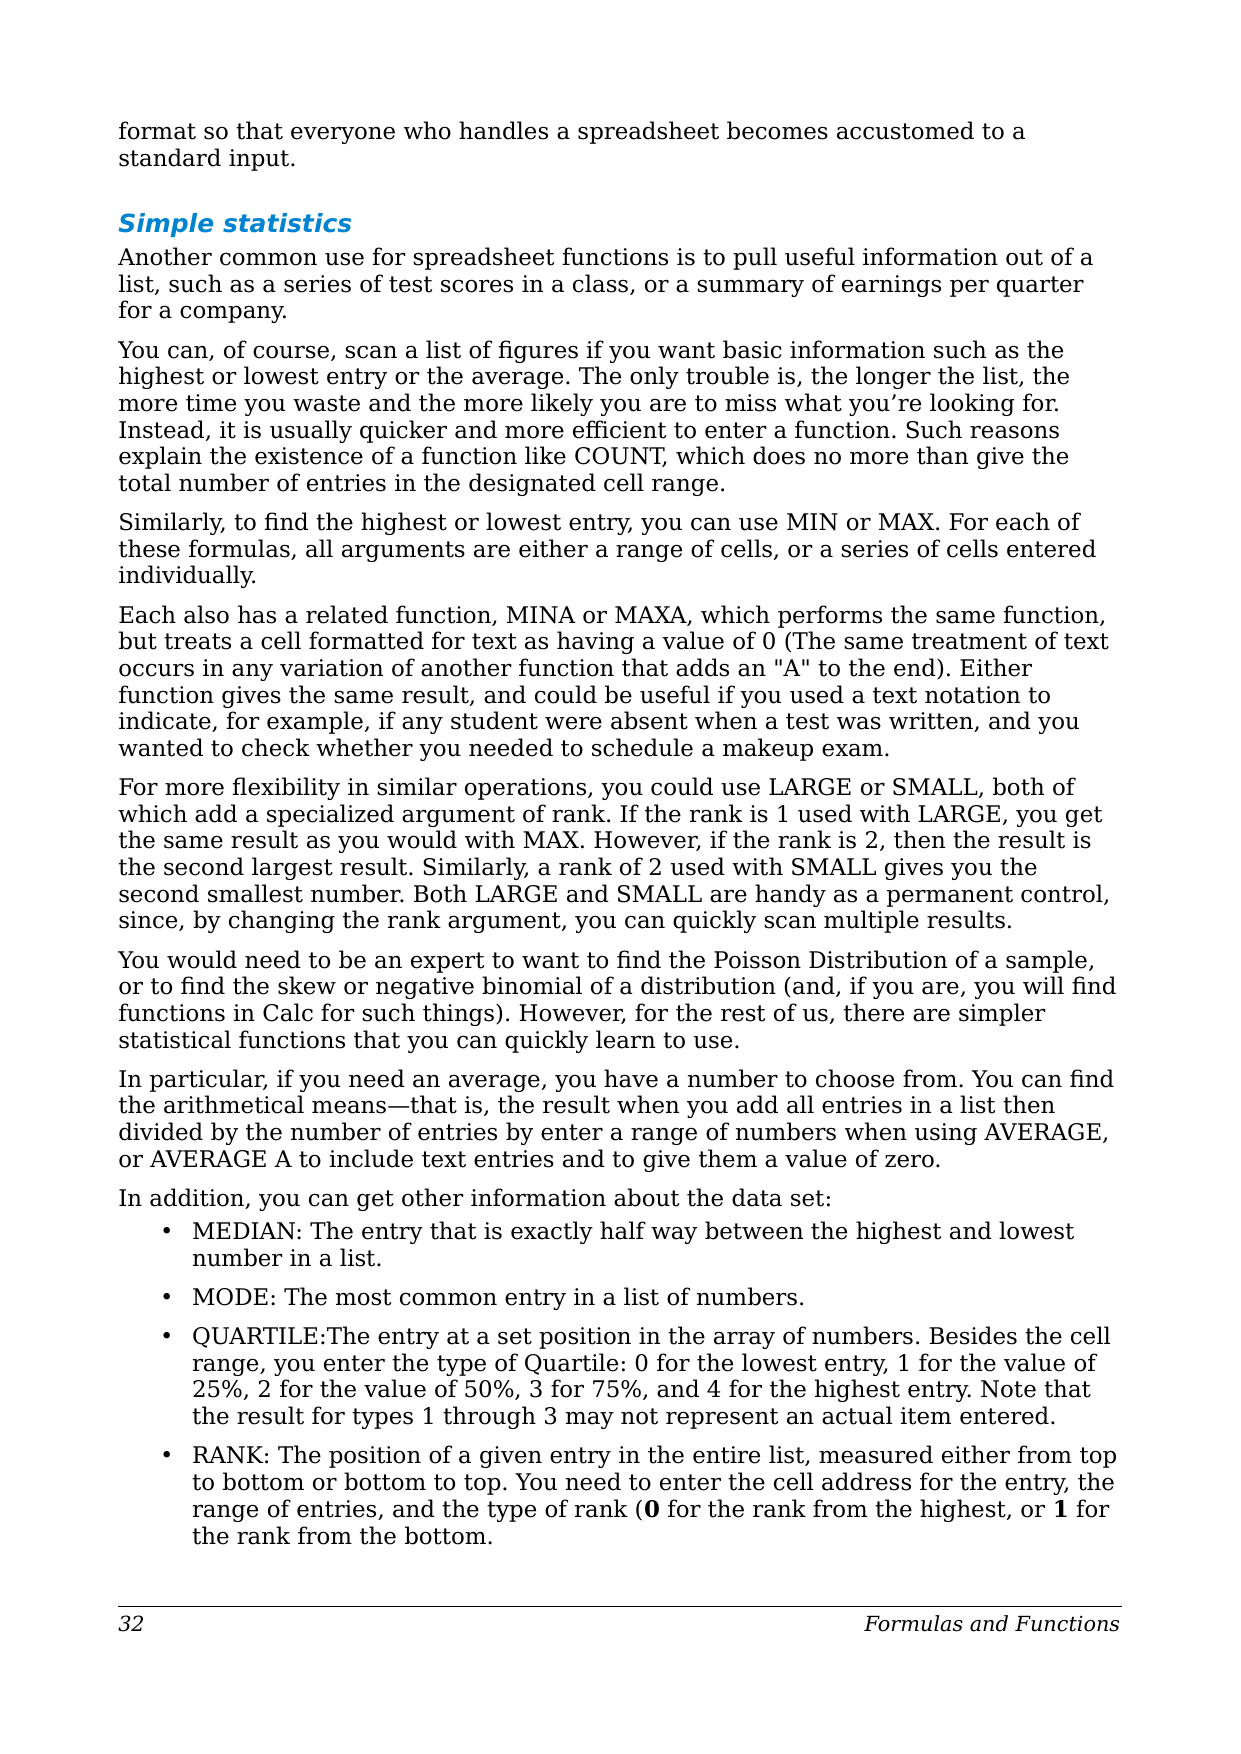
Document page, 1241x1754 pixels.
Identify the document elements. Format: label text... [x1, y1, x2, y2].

text format so that everyone who handles a spreadsheet becomes accustomed to a standard input. [118, 118, 1122, 171]
list MODE: The most common entry in a list of numbers. [162, 1284, 1122, 1311]
subtitle Simple statistics [118, 209, 1122, 238]
list In addition, you can get other information about the data set: [118, 1185, 1122, 1212]
list MEDIAN: The entry that is exactly half way between the highest and lowest number in a list. [162, 1218, 1122, 1272]
text In particular, if you need an average, you have a number to choose from. You can find the arithmetical means—that is, the result when you add all entries in a list then divided by the number of entries by enter a range of numbers when using AVERAGE, or AVERAGE A to include text entries and to give them a value of zero. [118, 1066, 1122, 1173]
text Each also has a related function, MINA or MAXA, which performs the same function, but treats a cell formatted for text as having a value of 0 (The same treatment of text occurs in any variation of another function that adds an "A" to the end). Either function gives the same result, and could be useful if you used a text notation to indicate, for example, if any student were absent when a test was written, and you wanted to check whether you needed to schedule a makeup exam. [118, 602, 1122, 762]
text You can, of course, scan a list of figures if you want basic information such as the highest or lowest entry or the average. The only trouble is, the longer the list, the more time you waste and the more likely you are to miss what you’re looking for. Instead, it is usually quicker and more efficient to enter a function. Such reasons explain the existence of a function like COUNT, which does no more than give the total number of entries in the designated cell range. [118, 337, 1122, 497]
text You would need to be an expert to want to find the Poisson Distribution of a sample, or to find the skew or negative binomial of a distribution (and, if you are, you will find functions in Calc for such things). However, for the rest of us, there are simpler statistical functions that you can quickly learn to use. [118, 947, 1122, 1053]
text For more flexibility in similar operations, you could use LARGE or SMALL, both of which add a specialized argument of rank. If the rank is 1 used with LARGE, you get the same result as you would with MAX. However, if the rank is 2, then the result is the second largest result. Similarly, a rank of 2 used with SMALL gives you the second smallest number. Both LARGE and SMALL are handy as a permanent control, since, by changing the rank argument, you can quickly scan multiple results. [118, 774, 1122, 934]
text Another common use for spreadsheet functions is to pull useful information out of a list, such as a series of test scores in a class, or a summary of earnings per quarter for a company. [118, 244, 1122, 324]
list RANK: The position of a given entry in the entire list, measured either from top to bottom or bottom to top. You need to enter the cell address for the entry, the range of entries, and the type of rank (0 for the rank from the highest, or 1 for the rank from the bottom. [162, 1442, 1122, 1549]
text Similarly, to find the highest or lowest entry, you can use MIN or MAX. For each of these formulas, all arguments are either a range of cells, or a series of cells entered individually. [118, 509, 1122, 589]
list QUARTILE:The entry at a set position in the array of numbers. Besides the cell range, you enter the type of Quartile: 0 for the lowest entry, 1 for the value of 25%, 2 for the value of 50%, 3 for 75%, and 4 for the highest entry. Note that the result for types 1 through 3 may not represent an actual item entered. [162, 1323, 1122, 1430]
